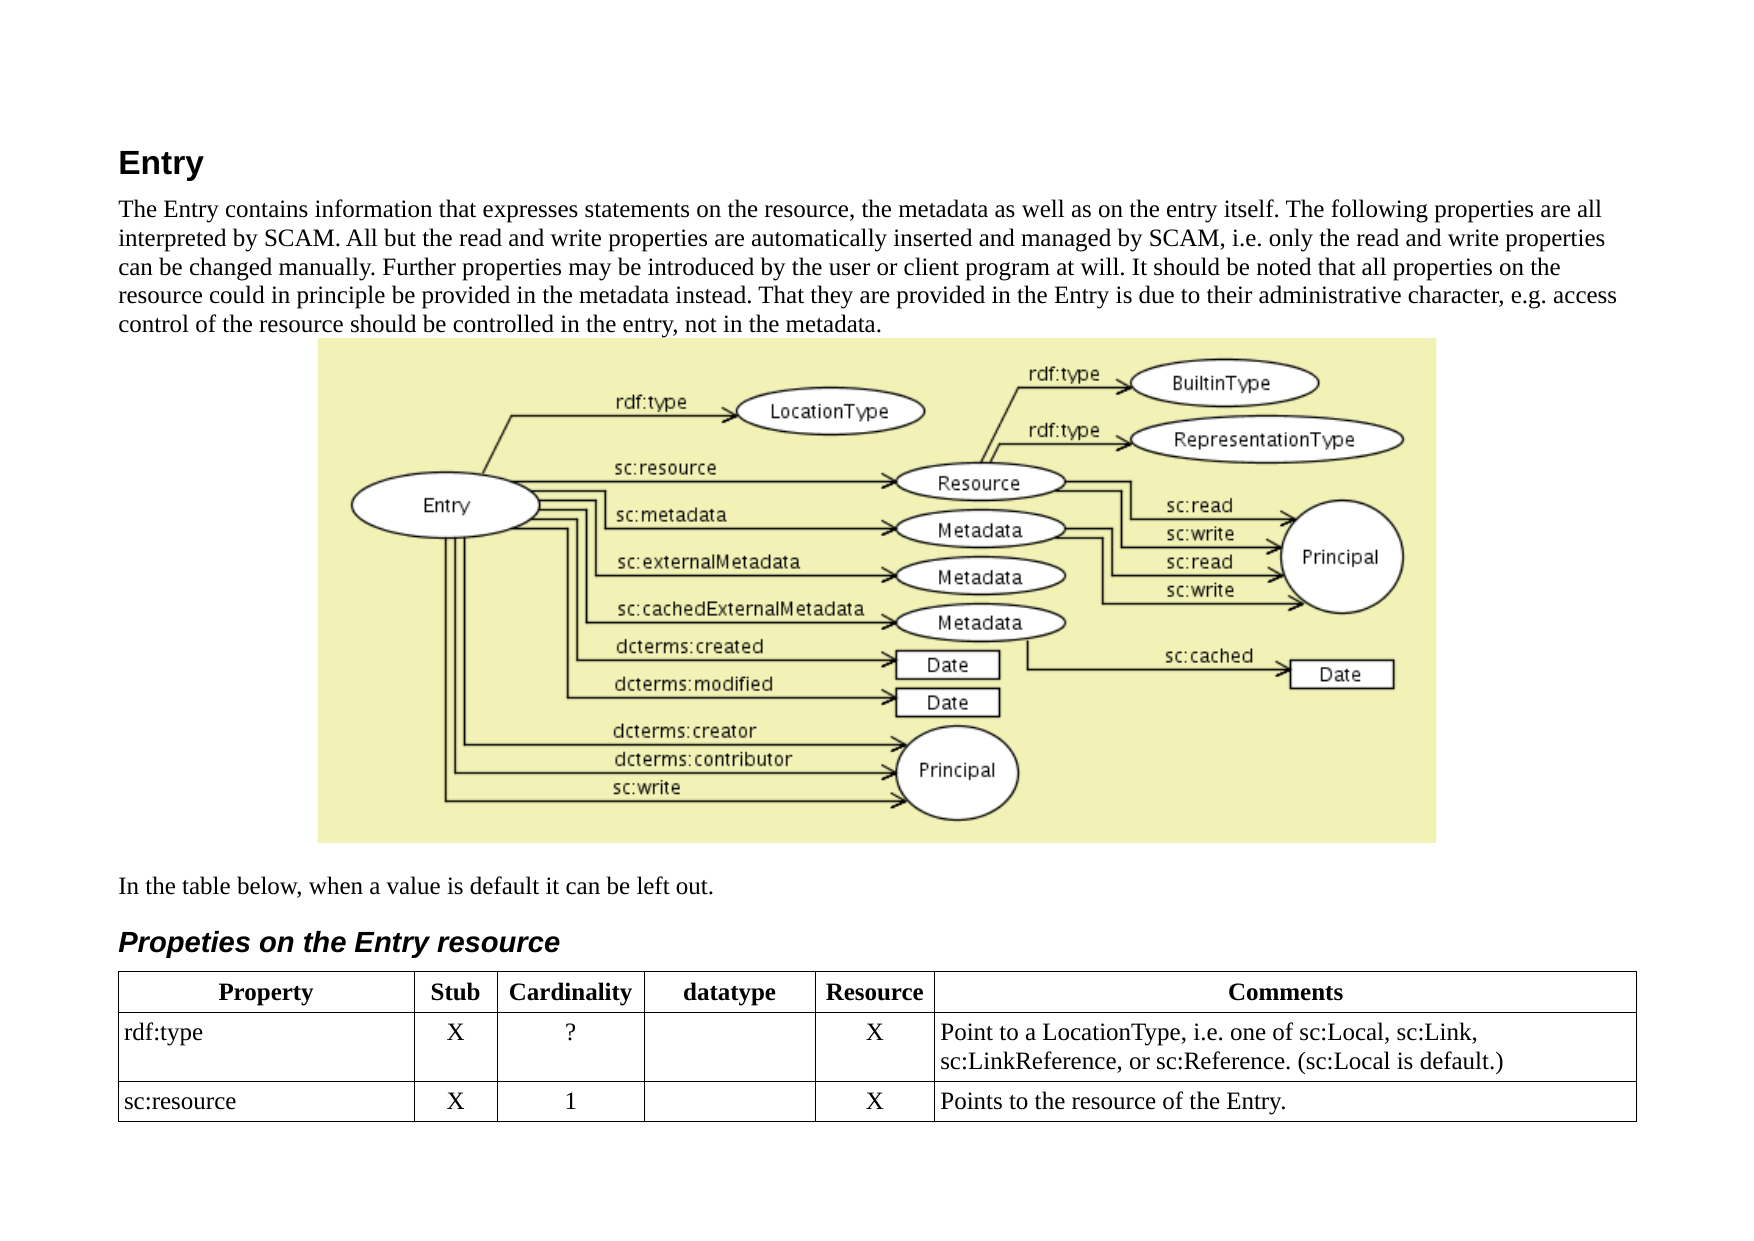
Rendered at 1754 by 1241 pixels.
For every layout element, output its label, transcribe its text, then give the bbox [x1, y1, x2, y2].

table_cell X [816, 1013, 934, 1081]
table_cell X [415, 1013, 497, 1081]
table_header Comments [935, 972, 1636, 1012]
table_cell [645, 1082, 815, 1121]
table_header Resource [816, 972, 934, 1012]
text The Entry contains information that expresses statements on the resource, the metadata as well as on the entry itself. The following properties are all interpreted by SCAM. All but the read and write properties are automatically inserted and managed by SCAM, i.e. only the read and write properties can be changed manually. Further properties may be introduced by the user or client program at will. It should be noted that all properties on the resource could in principle be provided in the metadata instead. That they are provided in the Entry is due to their administrative character, e.g. access control of the resource should be controlled in the entry, not in the metadata. [118, 194, 1636, 338]
table_header Cardinality [498, 972, 644, 1012]
table_cell [645, 1013, 815, 1081]
table_cell sc:resource [119, 1082, 414, 1121]
table_cell Point to a LocationType, i.e. one of sc:Local, sc:Link, sc:LinkReference, or sc:Reference. (sc:Local is default.) [935, 1013, 1636, 1081]
table_cell X [415, 1082, 497, 1121]
subtitle Propeties on the Entry resource [118, 925, 1636, 959]
table_cell rdf:type [119, 1013, 414, 1081]
subtitle Entry [118, 143, 1636, 182]
text In the table below, when a value is default it can be left out. [118, 871, 1636, 900]
picture [317, 338, 1437, 843]
table_cell ? [498, 1013, 644, 1081]
table_header Stub [415, 972, 497, 1012]
table_cell 1 [498, 1082, 644, 1121]
table_cell Points to the resource of the Entry. [935, 1082, 1636, 1121]
table_header Property [119, 972, 414, 1012]
table_header datatype [645, 972, 815, 1012]
table_cell X [816, 1082, 934, 1121]
